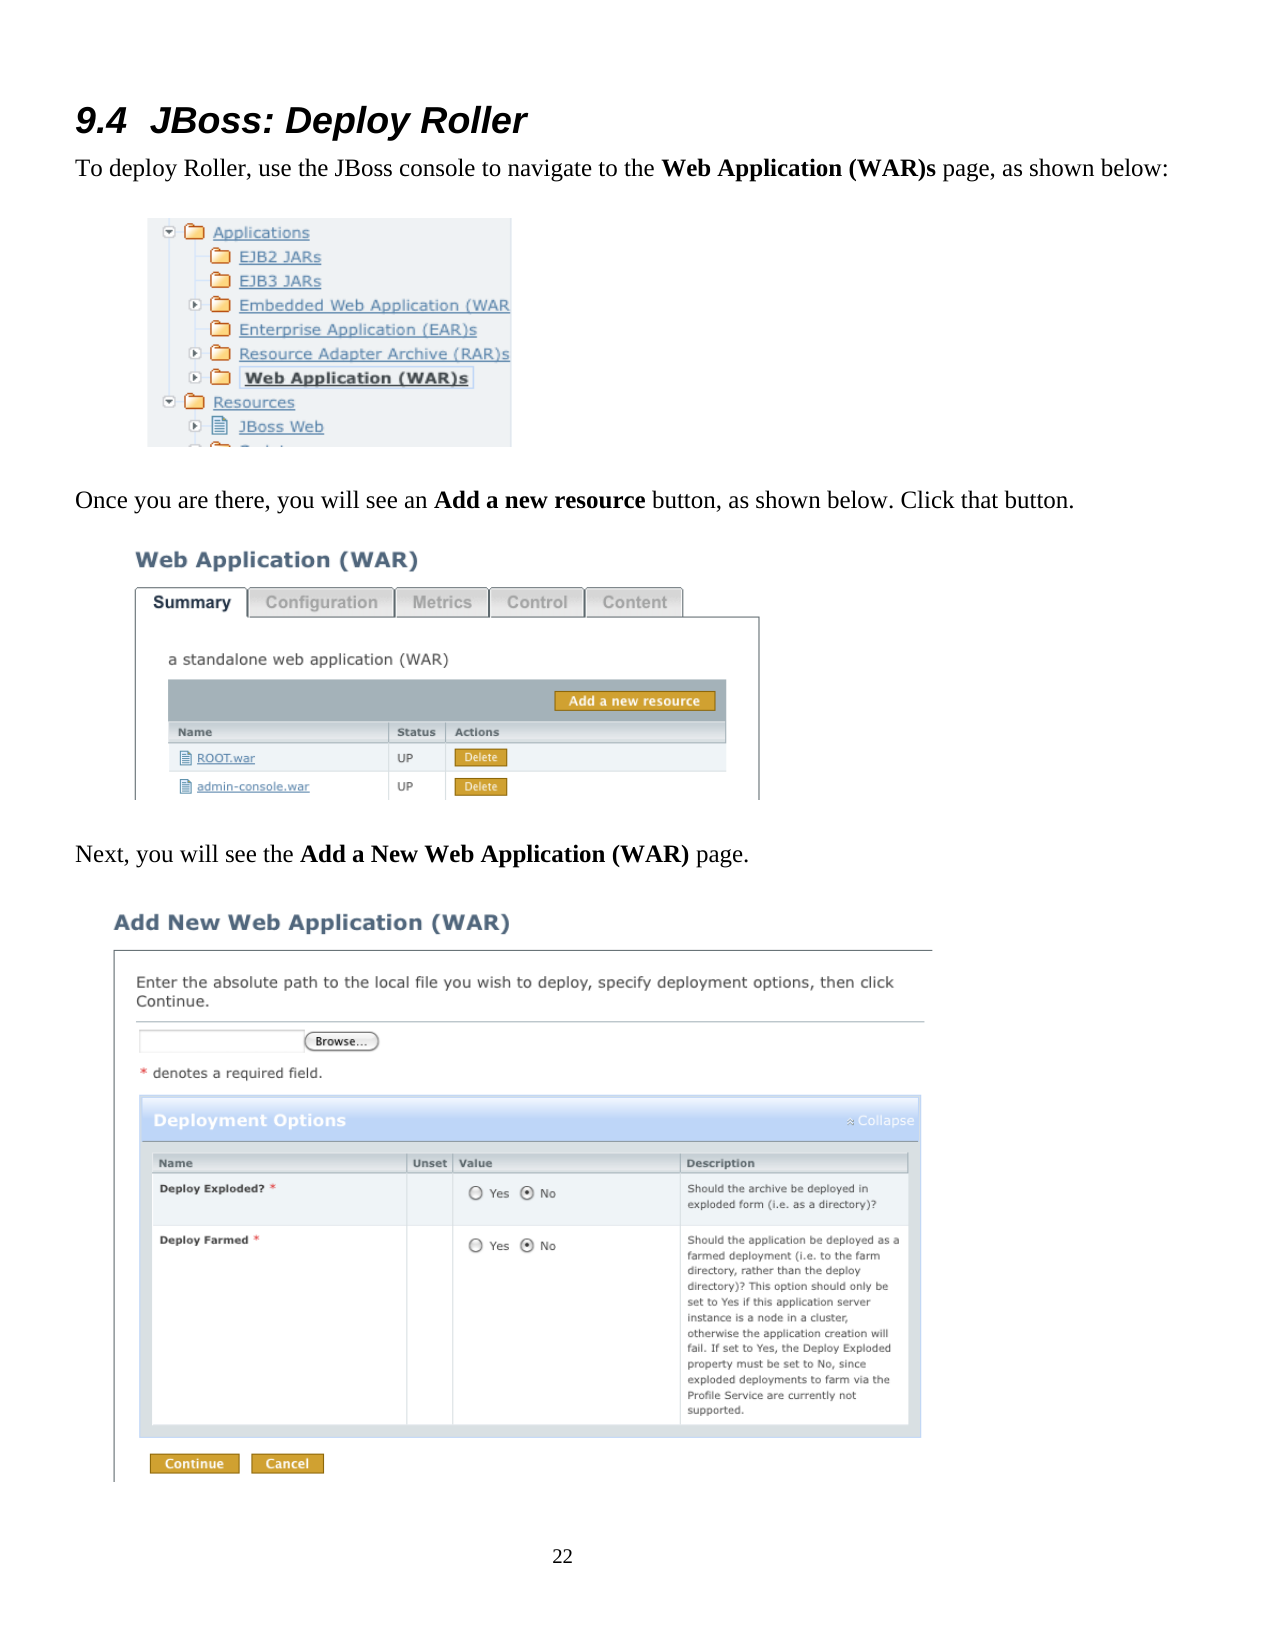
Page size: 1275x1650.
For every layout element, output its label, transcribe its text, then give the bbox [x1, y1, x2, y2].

picture [147, 218, 519, 447]
subtitle JBoss: Deploy Roller [75, 100, 1200, 142]
text To deploy Roller, use the JBoss console to navigate to the Web Application (WAR)s page, as shown below: [75, 154, 1200, 182]
text Next, you will see the Add a New Web Application (WAR) page. [75, 840, 1200, 868]
picture [123, 539, 766, 800]
picture [104, 909, 933, 1482]
text Once you are there, you will see an Add a new resource button, as shown below. Click that button. [75, 487, 1200, 514]
